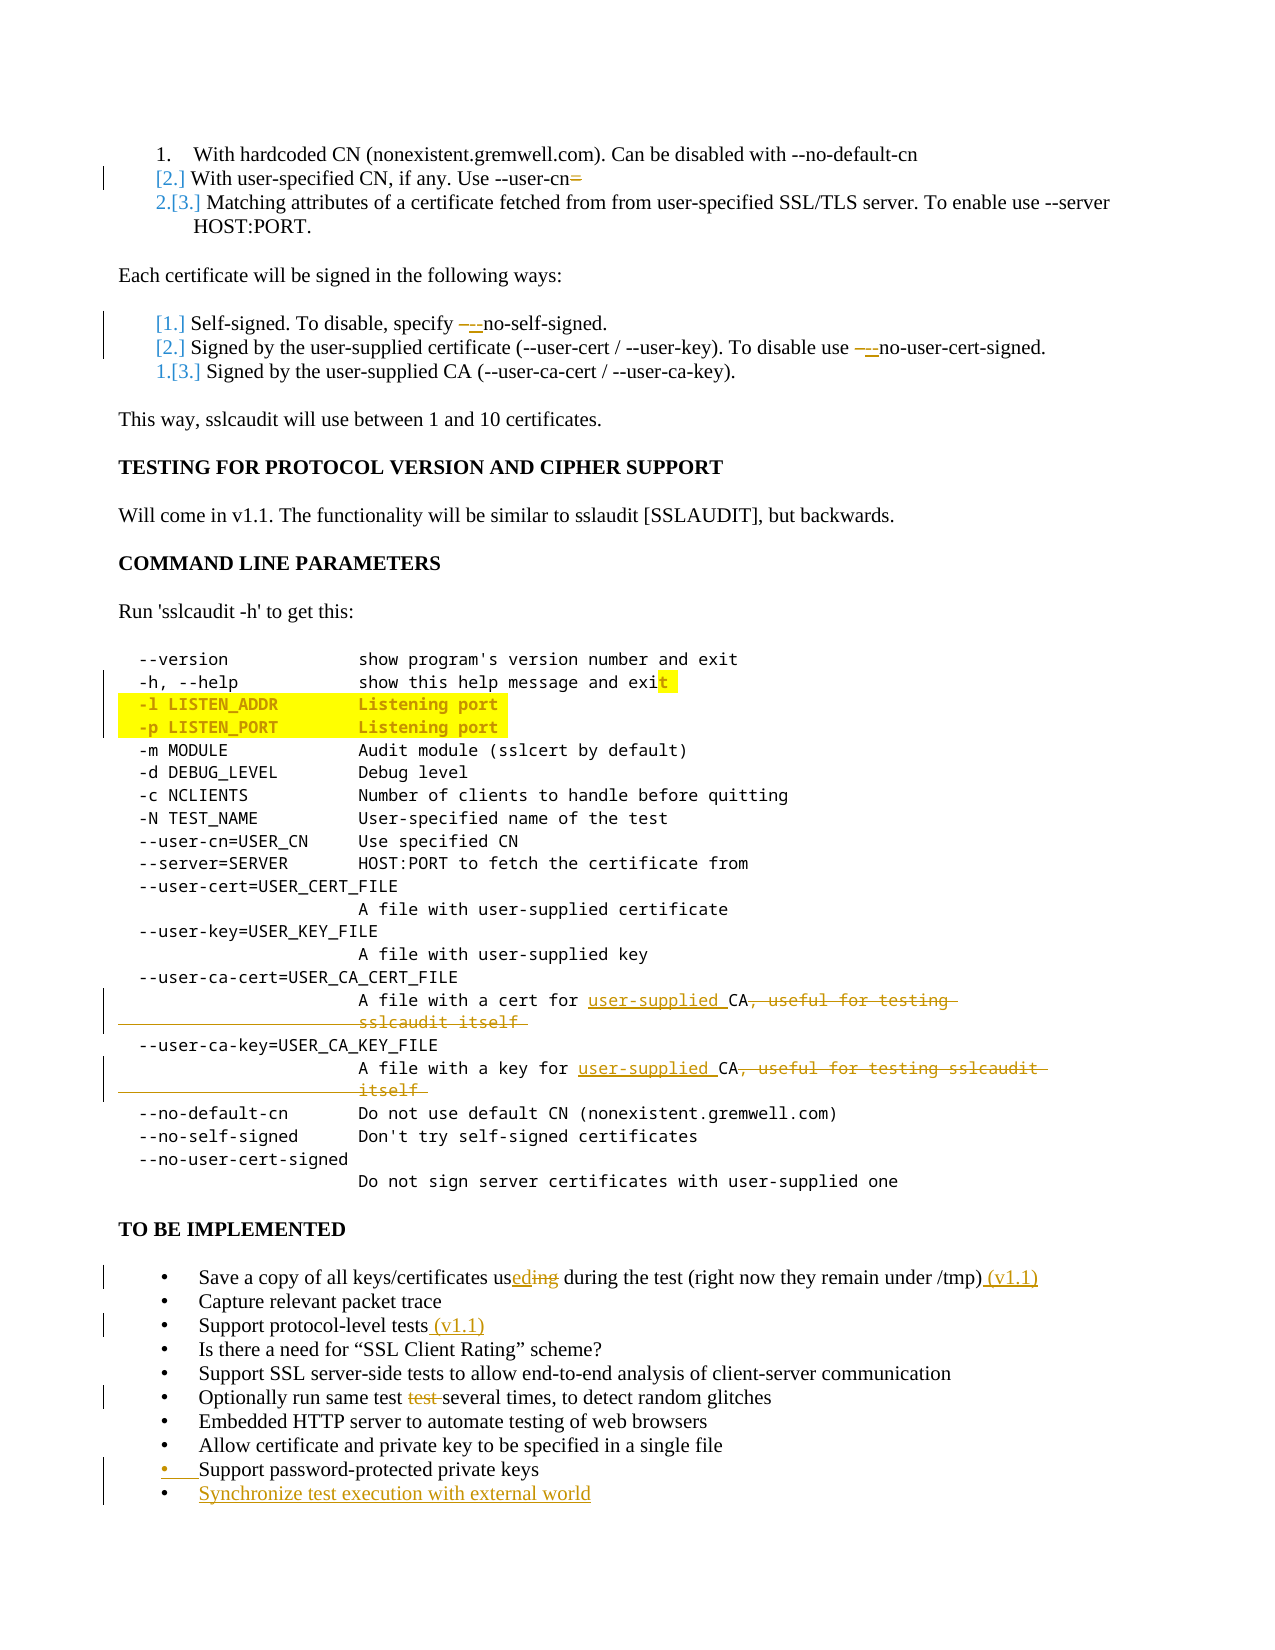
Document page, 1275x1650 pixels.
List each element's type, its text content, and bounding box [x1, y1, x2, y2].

text --user-cert=USER_CERT_FILE [118, 874, 1157, 897]
list With hardcoded CN (nonexistent.gremwell.com). Can be disabled with --no-default-cn [156, 142, 1157, 166]
text COMMAND LINE PARAMETERS [118, 551, 1157, 575]
text TESTING FOR PROTOCOL VERSION AND CIPHER SUPPORT [118, 455, 1157, 479]
text This way, sslcaudit will use between 1 and 10 certificates. [118, 407, 1157, 431]
text -h, --help show this help message and exit [118, 670, 1157, 693]
list Is there a need for “SSL Client Rating” scheme? [161, 1337, 1157, 1361]
list With user-specified CN, if any. Use --user-cn [156, 166, 1157, 190]
text --no-user-cert-signed [118, 1147, 1157, 1170]
list Capture relevant packet trace [161, 1289, 1157, 1313]
text Will come in v1.1. The functionality will be similar to sslaudit [SSLAUDIT], but backwards. [118, 503, 1157, 527]
list Synchronize test execution with external world [161, 1481, 1157, 1505]
text --user-ca-cert=USER_CA_CERT_FILE [118, 965, 1157, 988]
text A file with a cert for user-supplied CA [118, 988, 1157, 1011]
text -N TEST_NAME User-specified name of the test [118, 806, 1157, 829]
list Save a copy of all keys/certificates used during the test (right now they remain under /tmp) (v1.1) [161, 1265, 1157, 1289]
text Run 'sslcaudit -h' to get this: [118, 599, 1157, 623]
text TO BE IMPLEMENTED [118, 1217, 1157, 1241]
list Signed by the user-supplied certificate (--user-cert / --user-key). To disable use --no-user-cert-signed. [156, 335, 1157, 359]
list Optionally run same test several times, to detect random glitches [161, 1385, 1157, 1409]
text --no-default-cn Do not use default CN (nonexistent.gremwell.com) [118, 1102, 1157, 1124]
text --user-cn=USER_CN Use specified CN [118, 829, 1157, 852]
text Each certificate will be signed in the following ways: [118, 262, 1157, 287]
list Self-signed. To disable, specify --no-self-signed. [156, 311, 1157, 335]
text --no-self-signed Don't try self-signed certificates [118, 1124, 1157, 1147]
text --server=SERVER HOST:PORT to fetch the certificate from [118, 852, 1157, 874]
text -p LISTEN_PORT Listening port [118, 716, 1157, 738]
list Matching attributes of a certificate fetched from from user-specified SSL/TLS server. To enable use --server HOST:PORT. [156, 190, 1157, 238]
list Allow certificate and private key to be specified in a single file [161, 1433, 1157, 1457]
list Support protocol-level tests (v1.1) [161, 1313, 1157, 1337]
text A file with a key for user-supplied CA [118, 1056, 1157, 1079]
text -l LISTEN_ADDR Listening port [118, 693, 1157, 716]
list Signed by the user-supplied CA (--user-ca-cert / --user-ca-key). [156, 359, 1157, 383]
list Embedded HTTP server to automate testing of web browsers [161, 1409, 1157, 1433]
text A file with user-supplied key [118, 943, 1157, 965]
text --user-ca-key=USER_CA_KEY_FILE [118, 1033, 1157, 1056]
text -m MODULE Audit module (sslcert by default) [118, 738, 1157, 761]
text Do not sign server certificates with user-supplied one [118, 1170, 1157, 1192]
text A file with user-supplied certificate [118, 897, 1157, 920]
list Support password-protected private keys [161, 1457, 1157, 1481]
text --version show program's version number and exit [118, 647, 1157, 670]
text -d DEBUG_LEVEL Debug level [118, 761, 1157, 784]
list Support SSL server-side tests to allow end-to-end analysis of client-server communication [161, 1361, 1157, 1385]
text -c NCLIENTS Number of clients to handle before quitting [118, 784, 1157, 806]
text --user-key=USER_KEY_FILE [118, 920, 1157, 943]
